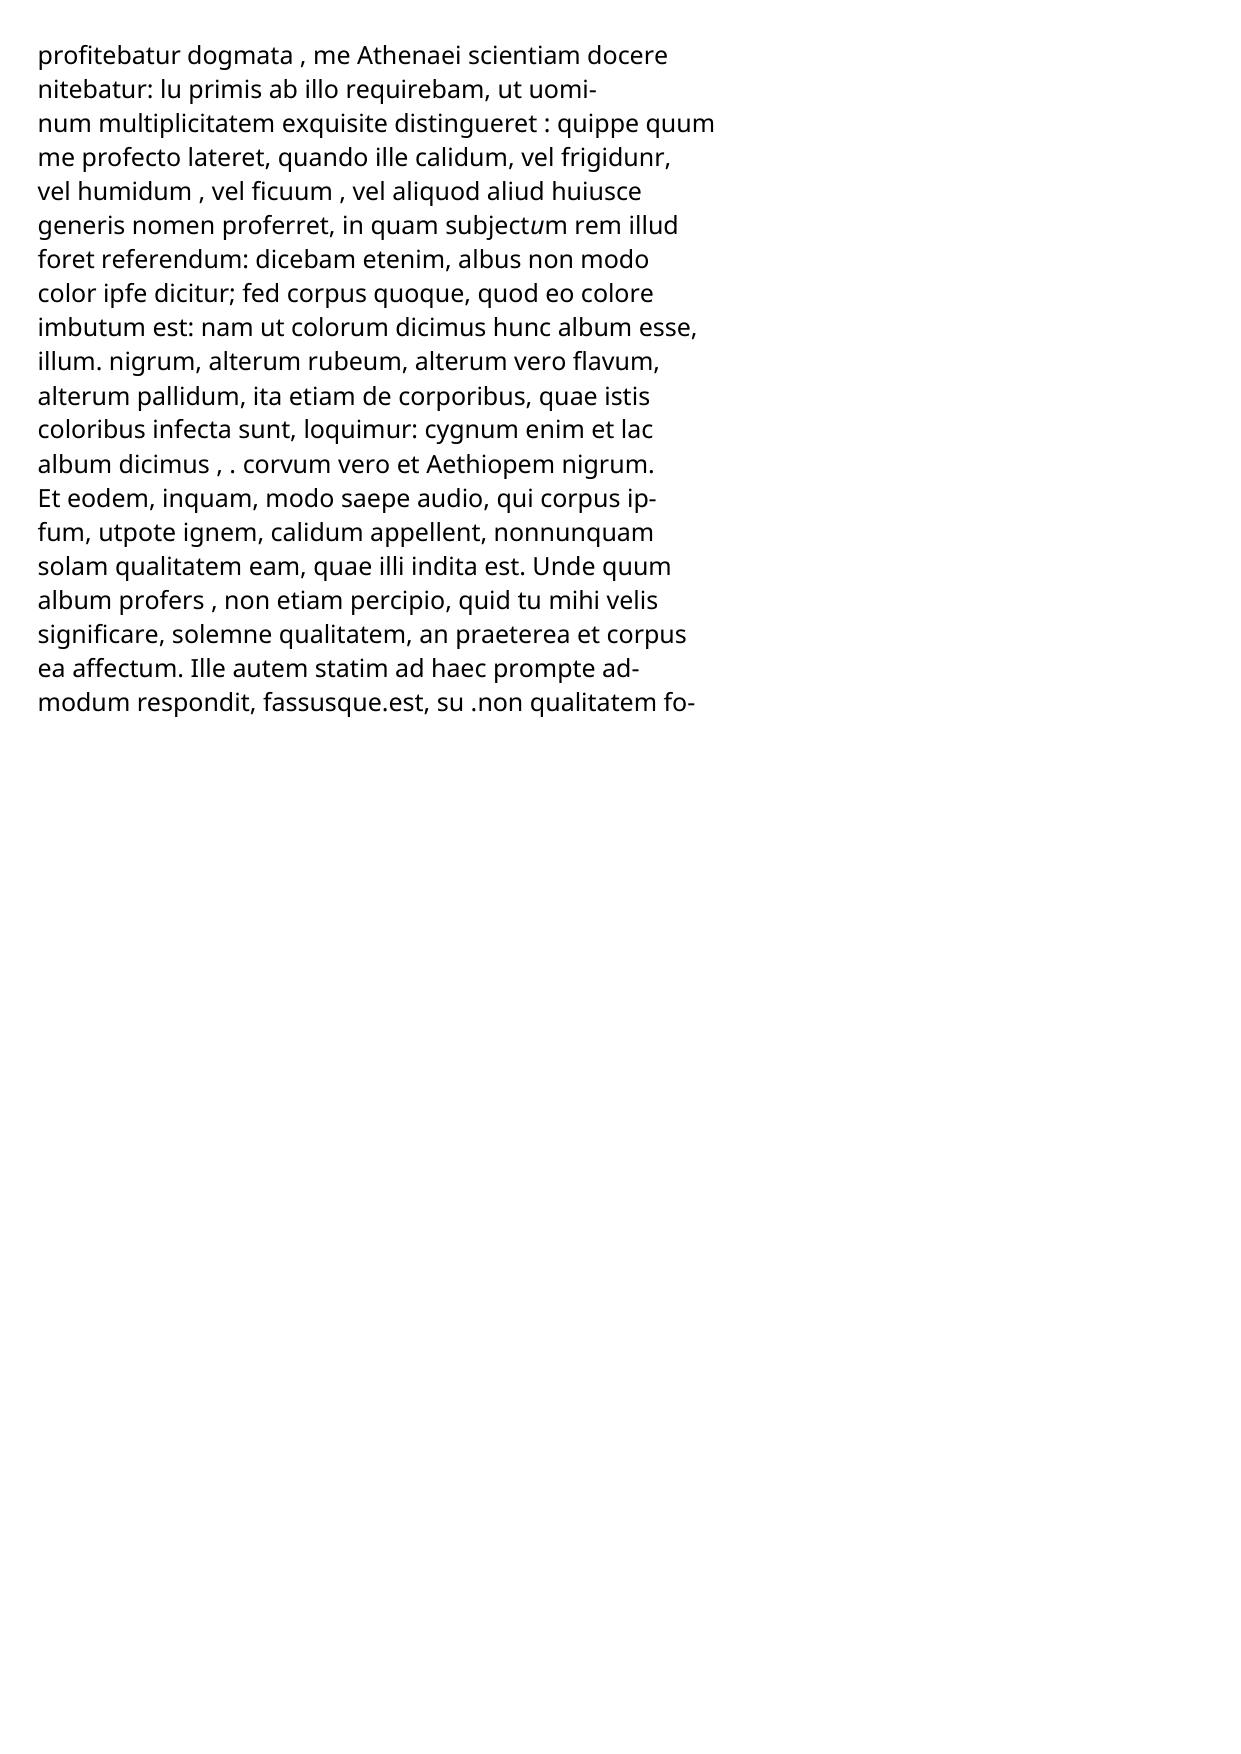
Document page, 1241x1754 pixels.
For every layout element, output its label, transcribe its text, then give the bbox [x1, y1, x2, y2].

text profitebatur dogmata , me Athenaei scientiam docere nitebatur: lu primis ab illo requirebam, ut uomi- num multiplicitatem exquisite distingueret : quippe quum me profecto lateret, quando ille calidum, vel frigidunr, vel humidum , vel ficuum , vel aliquod aliud huiusce generis nomen proferret, in quam subjectum rem illud foret referendum: dicebam etenim, albus non modo color ipfe dicitur; fed corpus quoque, quod eo colore imbutum est: nam ut colorum dicimus hunc album esse, illum. nigrum, alterum rubeum, alterum vero flavum, alterum pallidum, ita etiam de corporibus, quae istis coloribus infecta sunt, loquimur: cygnum enim et lac album dicimus , . corvum vero et Aethiopem nigrum. Et eodem, inquam, modo saepe audio, qui corpus ip- fum, utpote ignem, calidum appellent, nonnunquam solam qualitatem eam, quae illi indita est. Unde quum album profers , non etiam percipio, quid tu mihi velis significare, solemne qualitatem, an praeterea et corpus ea affectum. Ille autem statim ad haec prompte ad- modum respondit, fassusque.est, su .non qualitatem fo- [37, 37, 1203, 719]
